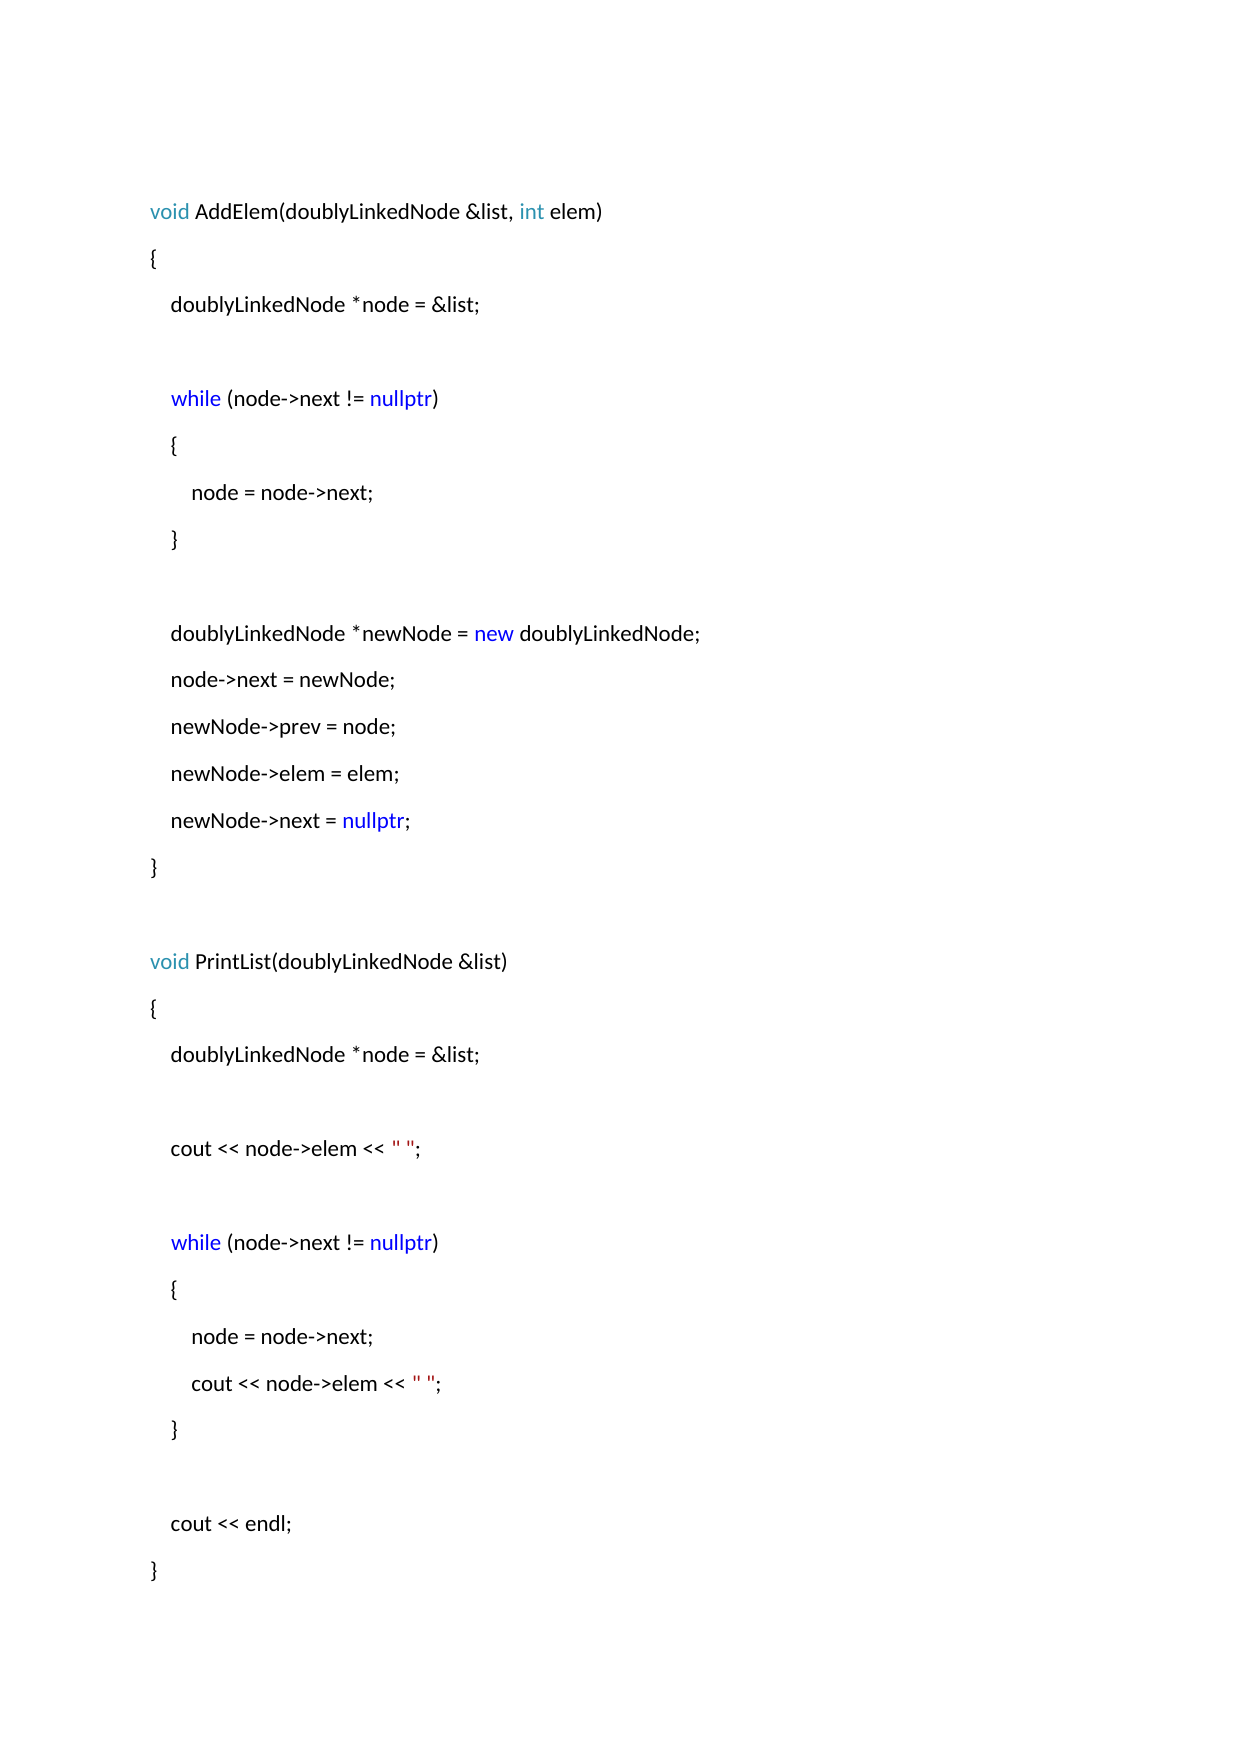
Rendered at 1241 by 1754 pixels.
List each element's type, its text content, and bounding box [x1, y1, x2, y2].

text cout << endl; [150, 1509, 1090, 1537]
text node->next = newNode; [150, 666, 1090, 694]
text while (node->next != nullptr) [150, 1228, 1090, 1256]
text newNode->elem = elem; [150, 759, 1090, 787]
text } [150, 1416, 1090, 1444]
text doublyLinkedNode *newNode = new doublyLinkedNode; [150, 619, 1090, 647]
text { [150, 244, 1090, 272]
text { [150, 994, 1090, 1022]
text cout << node->elem << " "; [150, 1369, 1090, 1397]
text doublyLinkedNode *node = &list; [150, 291, 1090, 319]
text node = node->next; [150, 478, 1090, 506]
text { [150, 1275, 1090, 1303]
text node = node->next; [150, 1322, 1090, 1350]
text void AddElem(doublyLinkedNode &list, int elem) [150, 197, 1090, 225]
text newNode->next = nullptr; [150, 806, 1090, 834]
text { [150, 431, 1090, 459]
text } [150, 1556, 1090, 1584]
text newNode->prev = node; [150, 712, 1090, 741]
text cout << node->elem << " "; [150, 1134, 1090, 1162]
text } [150, 853, 1090, 881]
text while (node->next != nullptr) [150, 384, 1090, 412]
text doublyLinkedNode *node = &list; [150, 1041, 1090, 1069]
text void PrintList(doublyLinkedNode &list) [150, 947, 1090, 975]
text } [150, 525, 1090, 553]
